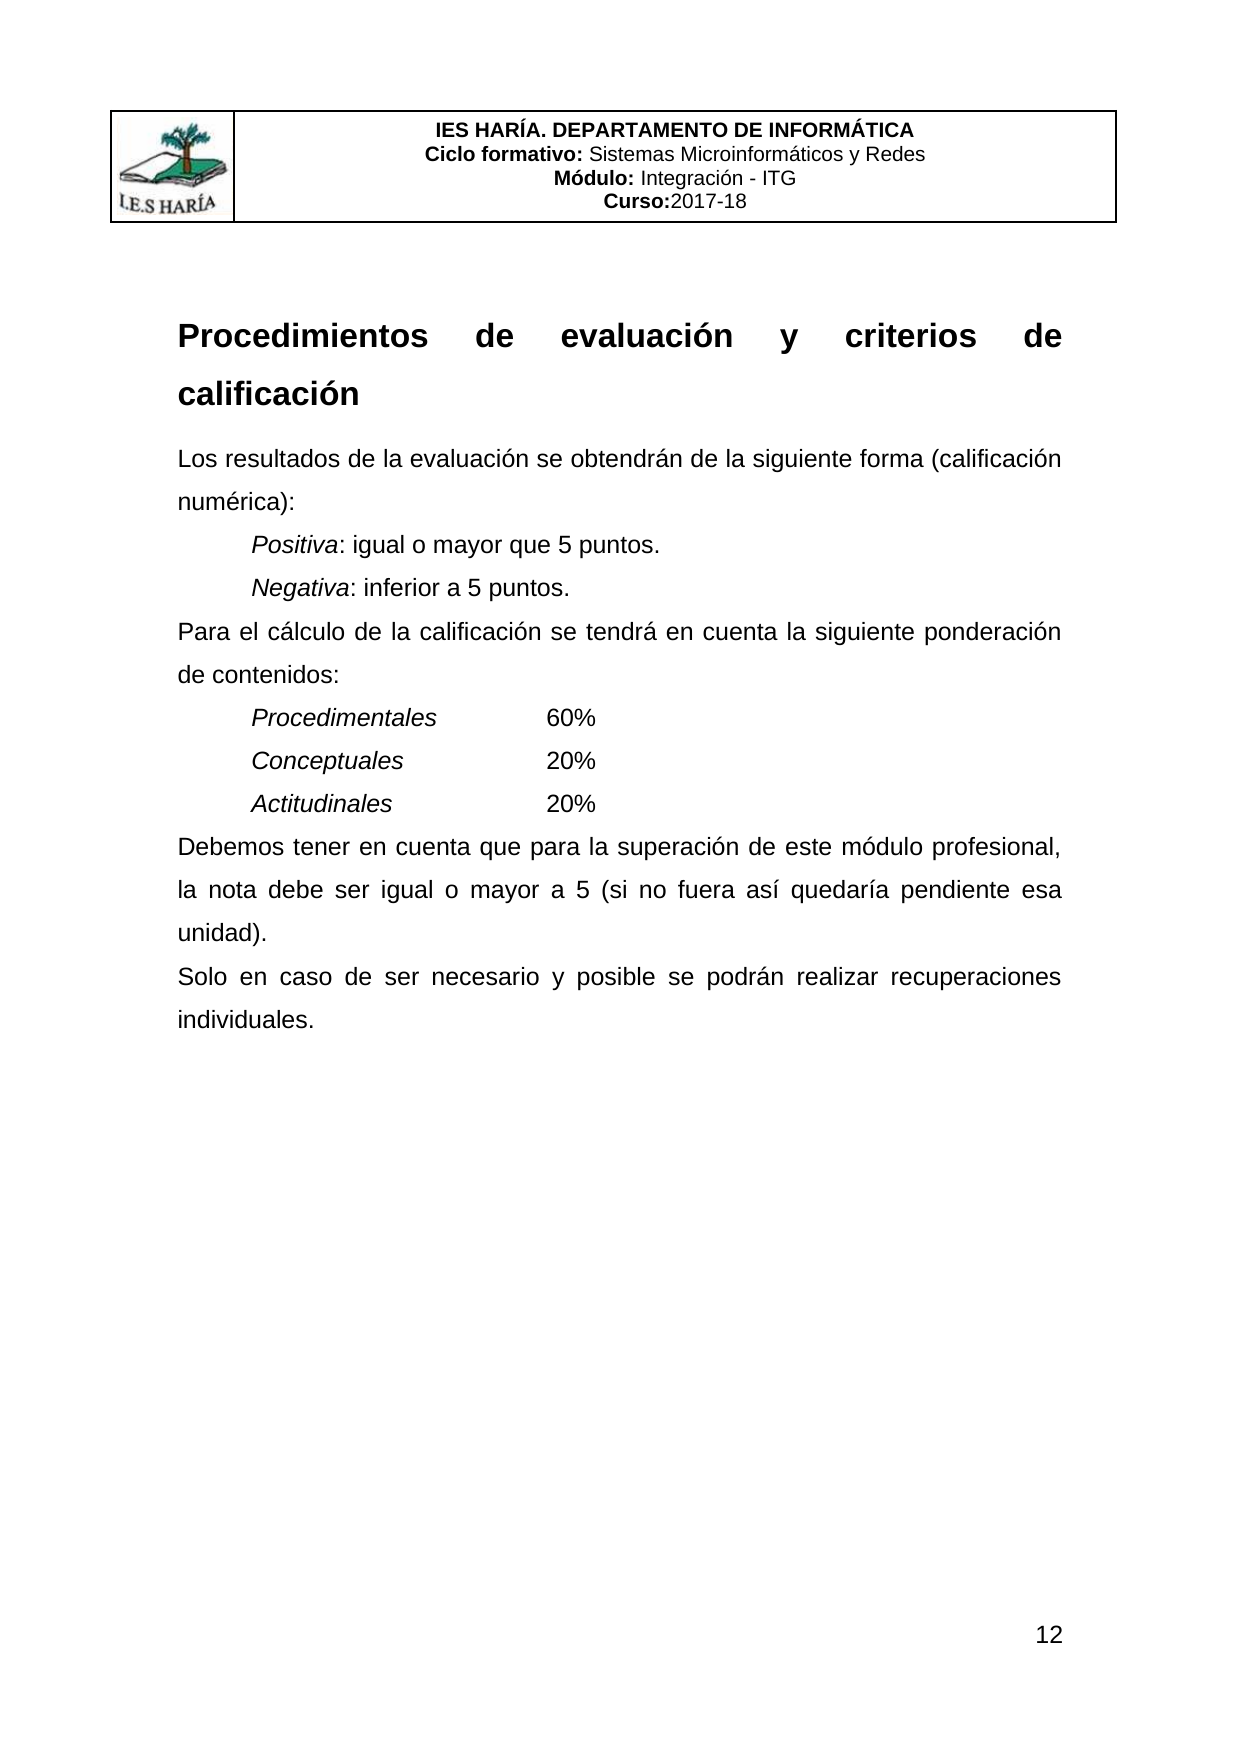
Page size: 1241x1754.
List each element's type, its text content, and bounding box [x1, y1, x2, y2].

text Los resultados de la evaluación se obtendrán de la siguiente forma (calificación numérica): [177, 444, 1063, 516]
text Para el cálculo de la calificación se tendrá en cuenta la siguiente ponderación de contenidos: [177, 616, 1063, 688]
picture [116, 117, 233, 215]
text Procedimentales 60% [251, 703, 1063, 731]
text Conceptuales 20% [251, 746, 1063, 774]
text Debemos tener en cuenta que para la superación de este módulo profesional, la nota debe ser igual o mayor a 5 (si no fuera así quedaría pendiente esa unidad). [177, 832, 1063, 947]
subtitle Procedimientos de evaluación y criterios de calificación [177, 316, 1063, 412]
text Positiva: igual o mayor que 5 puntos. [251, 530, 1063, 559]
text Negativa: inferior a 5 puntos. [251, 573, 1063, 602]
text Solo en caso de ser necesario y posible se podrán realizar recuperaciones individuales. [177, 961, 1063, 1033]
text Actitudinales 20% [251, 789, 1063, 818]
